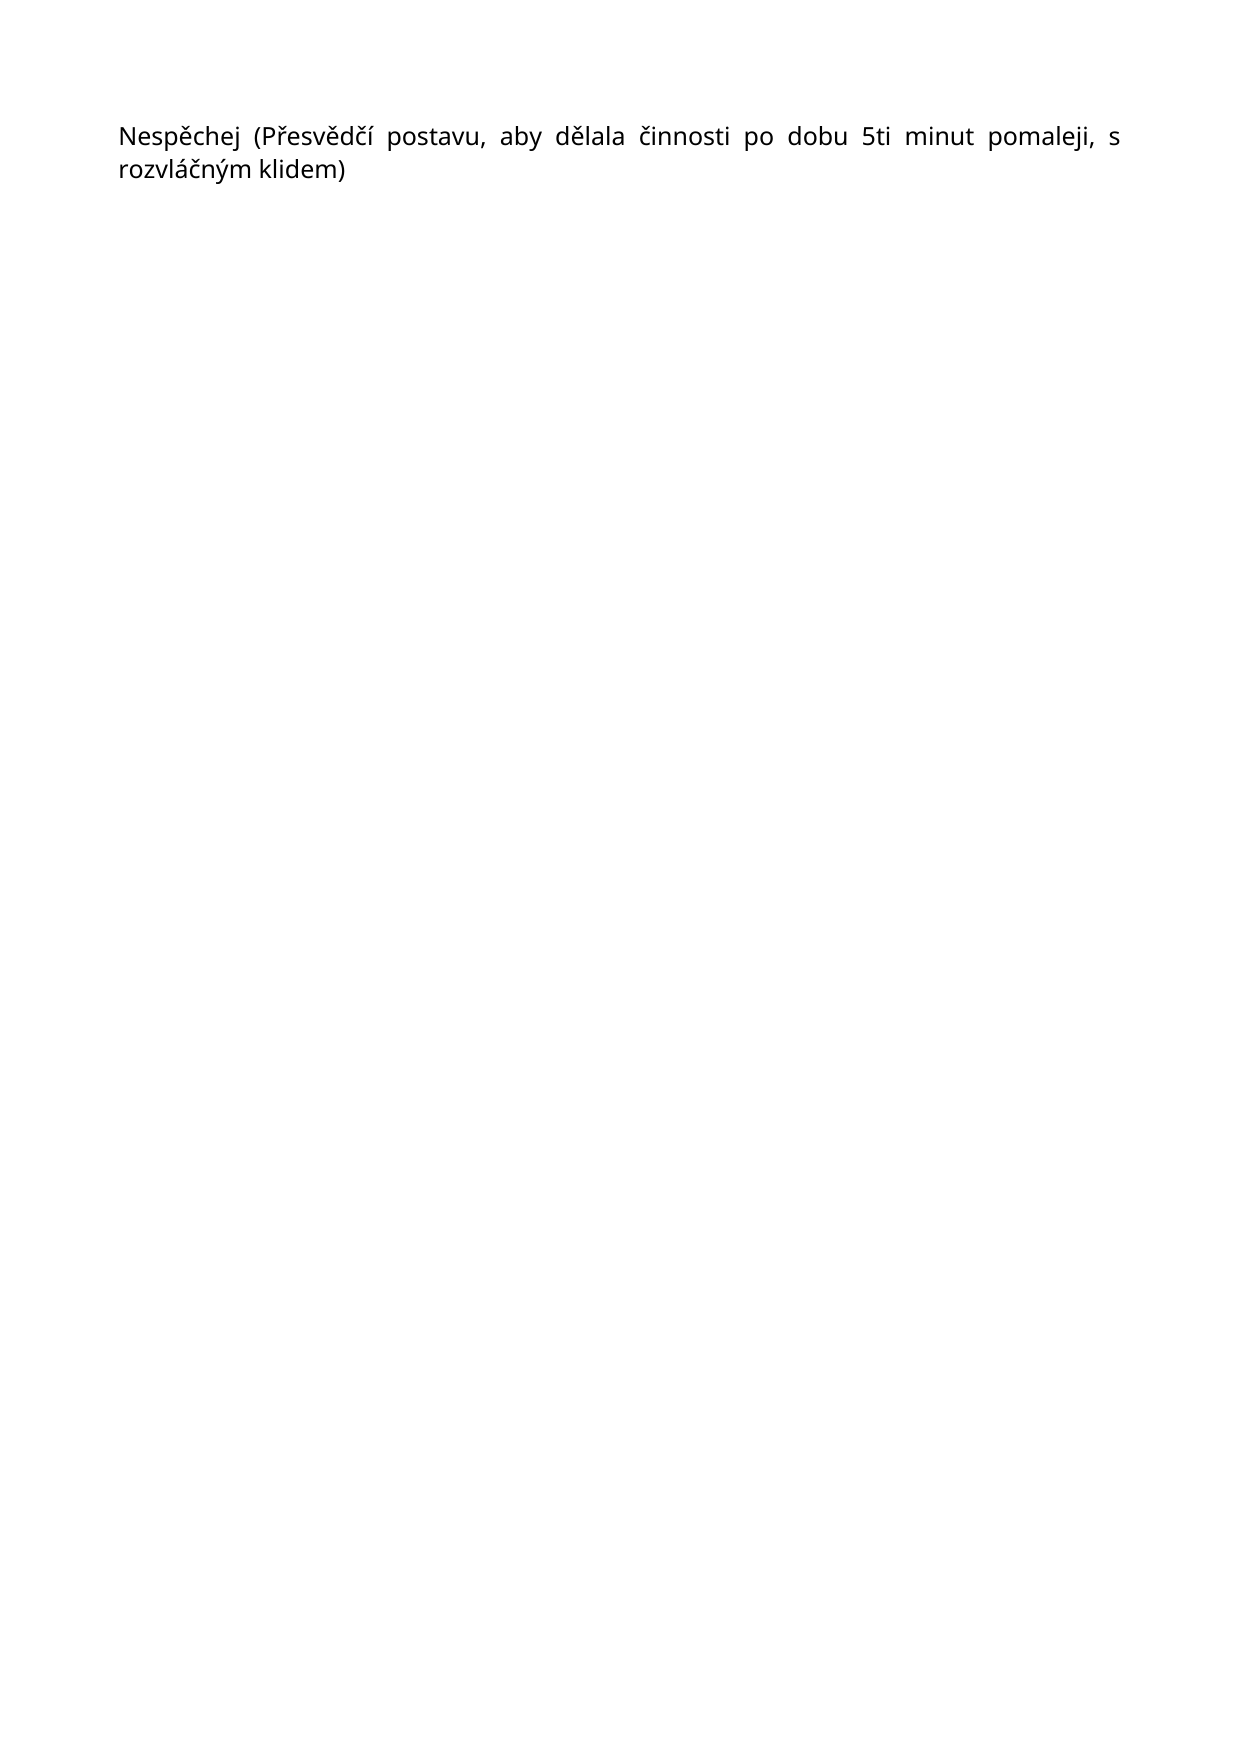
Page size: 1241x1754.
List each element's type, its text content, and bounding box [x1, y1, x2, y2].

text Nespěchej (Přesvědčí postavu, aby dělala činnosti po dobu 5ti minut pomaleji, s rozvláčným klidem) [118, 118, 1122, 186]
